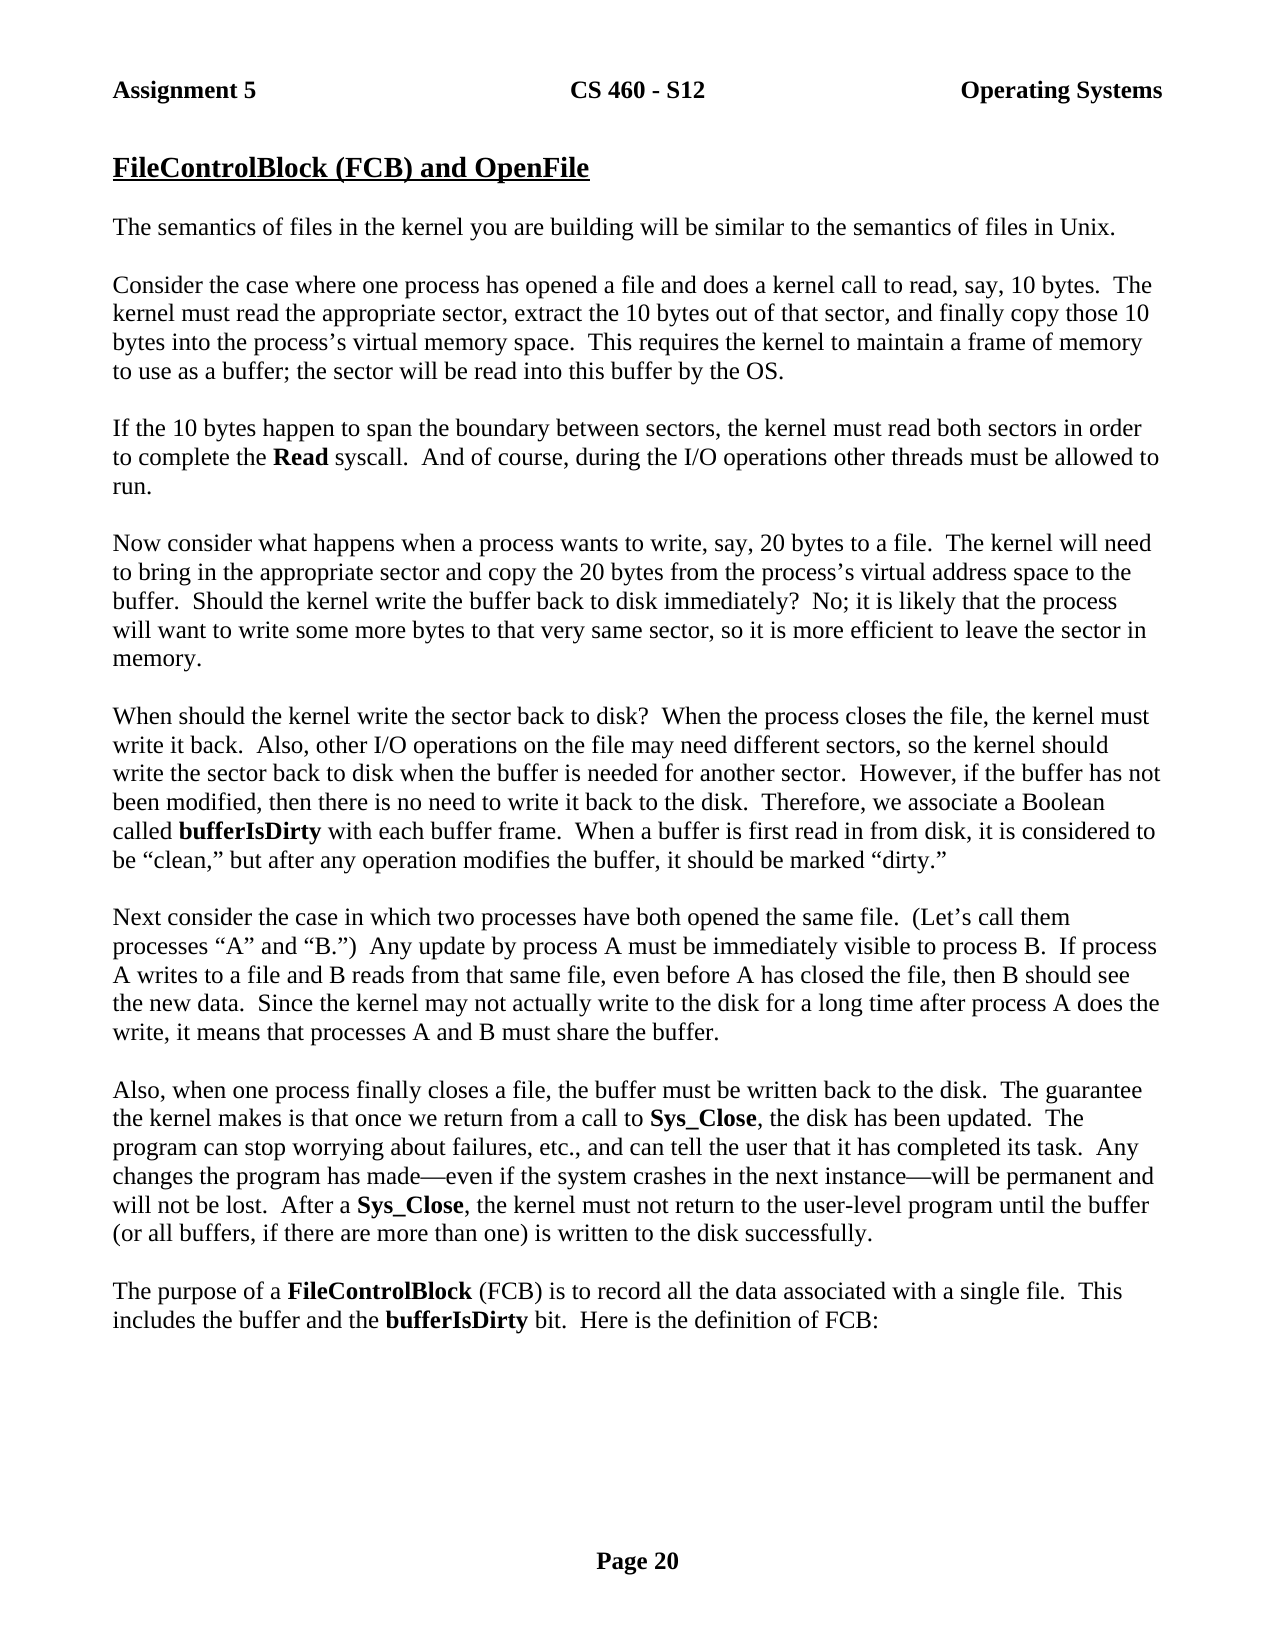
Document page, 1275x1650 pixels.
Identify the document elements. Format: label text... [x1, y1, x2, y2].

text Consider the case where one process has opened a file and does a kernel call to read, say, 10 bytes. The kernel must read the appropriate sector, extract the 10 bytes out of that sector, and finally copy those 10 bytes into the process’s virtual memory space. This requires the kernel to maintain a frame of memory to use as a buffer; the sector will be read into this buffer by the OS. [112, 270, 1162, 385]
text Also, when one process finally closes a file, the buffer must be written back to the disk. The guarantee the kernel makes is that once we return from a call to Sys_Close, the disk has been updated. The program can stop worrying about failures, etc., and can tell the user that it has completed its task. Any changes the program has made—even if the system crashes in the next instance—will be permanent and will not be lost. After a Sys_Close, the kernel must not return to the user-level program until the buffer (or all buffers, if there are more than one) is written to the disk successfully. [112, 1075, 1162, 1247]
text The purpose of a FileControlBlock (FCB) is to record all the data associated with a single file. This includes the buffer and the bufferIsDirty bit. Here is the definition of FCB: [112, 1276, 1162, 1333]
text If the 10 bytes happen to span the boundary between sectors, the kernel must read both sectors in order to complete the Read syscall. And of course, during the I/O operations other threads must be allowed to run. [112, 413, 1162, 500]
subtitle FileControlBlock (FCB) and OpenFile [112, 150, 1162, 183]
text Next consider the case in which two processes have both opened the same file. (Let’s call them processes “A” and “B.”) Any update by process A must be immediately visible to process B. If process A writes to a file and B reads from that same file, even before A has closed the file, then B should see the new data. Since the kernel may not actually write to the disk for a long time after process A does the write, it means that processes A and B must share the buffer. [112, 902, 1162, 1046]
text Now consider what happens when a process wants to write, say, 20 bytes to a file. The kernel will need to bring in the appropriate sector and copy the 20 bytes from the process’s virtual address space to the buffer. Should the kernel write the buffer back to disk immediately? No; it is likely that the process will want to write some more bytes to that very same sector, so it is more efficient to leave the sector in memory. [112, 528, 1162, 672]
text The semantics of files in the kernel you are building will be similar to the semantics of files in Unix. [112, 212, 1162, 241]
text When should the kernel write the sector back to disk? When the process closes the file, the kernel must write it back. Also, other I/O operations on the file may need different sectors, so the kernel should write the sector back to disk when the buffer is needed for another sector. However, if the buffer has not been modified, then there is no need to write it back to the disk. Therefore, we associate a Boolean called bufferIsDirty with each buffer frame. When a buffer is first read in from disk, it is considered to be “clean,” but after any operation modifies the buffer, it should be marked “dirty.” [112, 701, 1162, 873]
